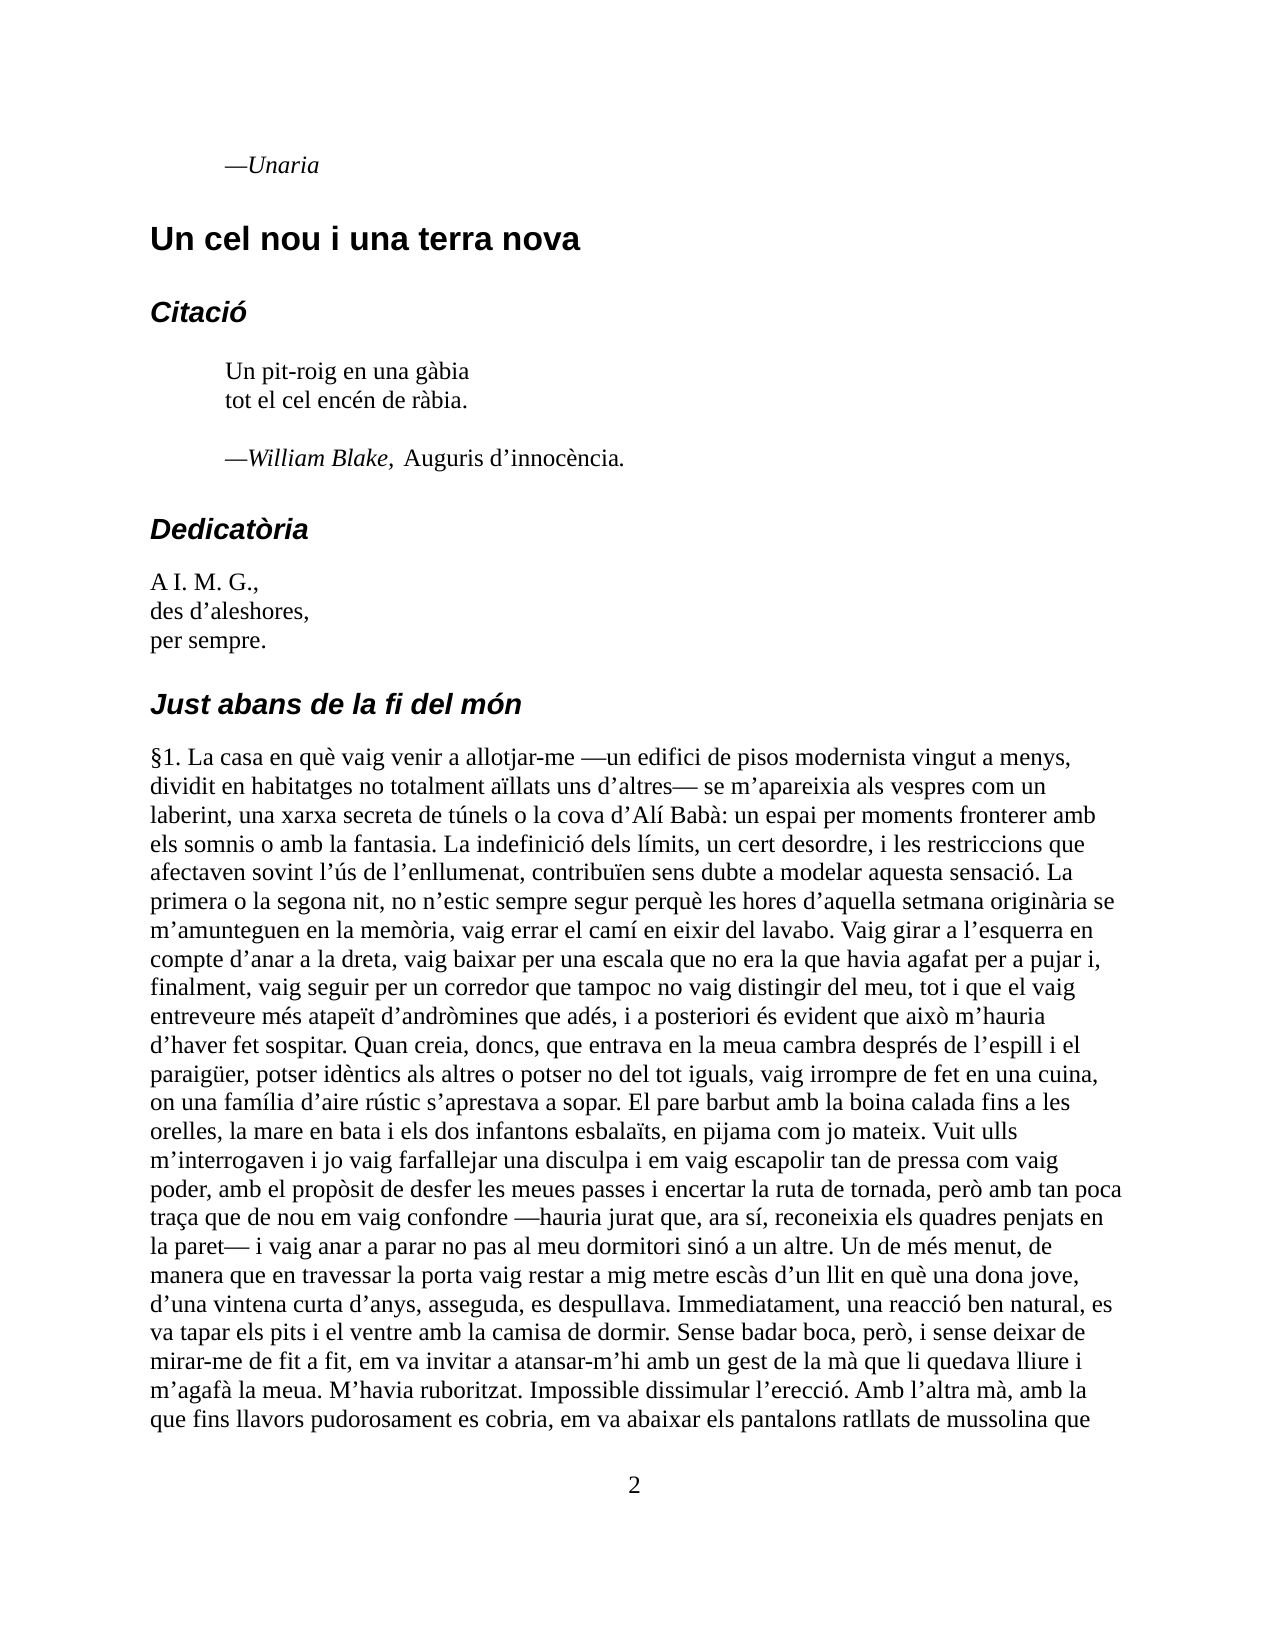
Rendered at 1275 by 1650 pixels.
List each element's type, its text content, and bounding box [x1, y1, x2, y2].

text A I. M. G., des d’aleshores, per sempre. [150, 567, 1125, 653]
text Un pit-roig en una gàbia tot el cel encén de ràbia. [225, 356, 1125, 413]
subtitle Just abans de la fi del món [150, 687, 1125, 721]
text §1. La casa en què vaig venir a allotjar-me —un edifici de pisos modernista vingut a menys, dividit en habitatges no totalment aïllats uns d’altres— se m’apareixia als vespres com un laberint, una xarxa secreta de túnels o la cova d’Alí Babà: un espai per moments fronterer amb els somnis o amb la fantasia. La indefinició dels límits, un cert desordre, i les restriccions que afectaven sovint l’ús de l’enllumenat, contribuïen sens dubte a modelar aquesta sensació. La primera o la segona nit, no n’estic sempre segur perquè les hores d’aquella setmana originària se m’amunteguen en la memòria, vaig errar el camí en eixir del lavabo. Vaig girar a l’esquerra en compte d’anar a la dreta, vaig baixar per una escala que no era la que havia agafat per a pujar i, finalment, vaig seguir per un corredor que tampoc no vaig distingir del meu, tot i que el vaig entreveure més atapeït d’andròmines que adés, i a posteriori és evident que això m’hauria d’haver fet sospitar. Quan creia, doncs, que entrava en la meua cambra després de l’espill i el paraigüer, potser idèntics als altres o potser no del tot iguals, vaig irrompre de fet en una cuina, on una família d’aire rústic s’aprestava a sopar. El pare barbut amb la boina calada fins a les orelles, la mare en bata i els dos infantons esbalaïts, en pijama com jo mateix. Vuit ulls m’interrogaven i jo vaig farfallejar una disculpa i em vaig escapolir tan de pressa com vaig poder, amb el propòsit de desfer les meues passes i encertar la ruta de tornada, però amb tan poca traça que de nou em vaig confondre —hauria jurat que, ara sí, reconeixia els quadres penjats en la paret— i vaig anar a parar no pas al meu dormitori sinó a un altre. Un de més menut, de manera que en travessar la porta vaig restar a mig metre escàs d’un llit en què una dona jove, d’una vintena curta d’anys, asseguda, es despullava. Immediatament, una reacció ben natural, es va tapar els pits i el ventre amb la camisa de dormir. Sense badar boca, però, i sense deixar de mirar-me de fit a fit, em va invitar a atansar-m’hi amb un gest de la mà que li quedava lliure i m’agafà la meua. M’havia ruboritzat. Impossible dissimular l’erecció. Amb l’altra mà, amb la que fins llavors pudorosament es cobria, em va abaixar els pantalons ratllats de mussolina que [150, 742, 1125, 1432]
subtitle Un cel nou i una terra nova [150, 219, 1125, 257]
subtitle Dedicatòria [150, 512, 1125, 546]
subtitle Citació [150, 295, 1125, 328]
text —Unaria [225, 150, 1125, 179]
text —William Blake, Auguris d’innocència. [225, 443, 1125, 472]
